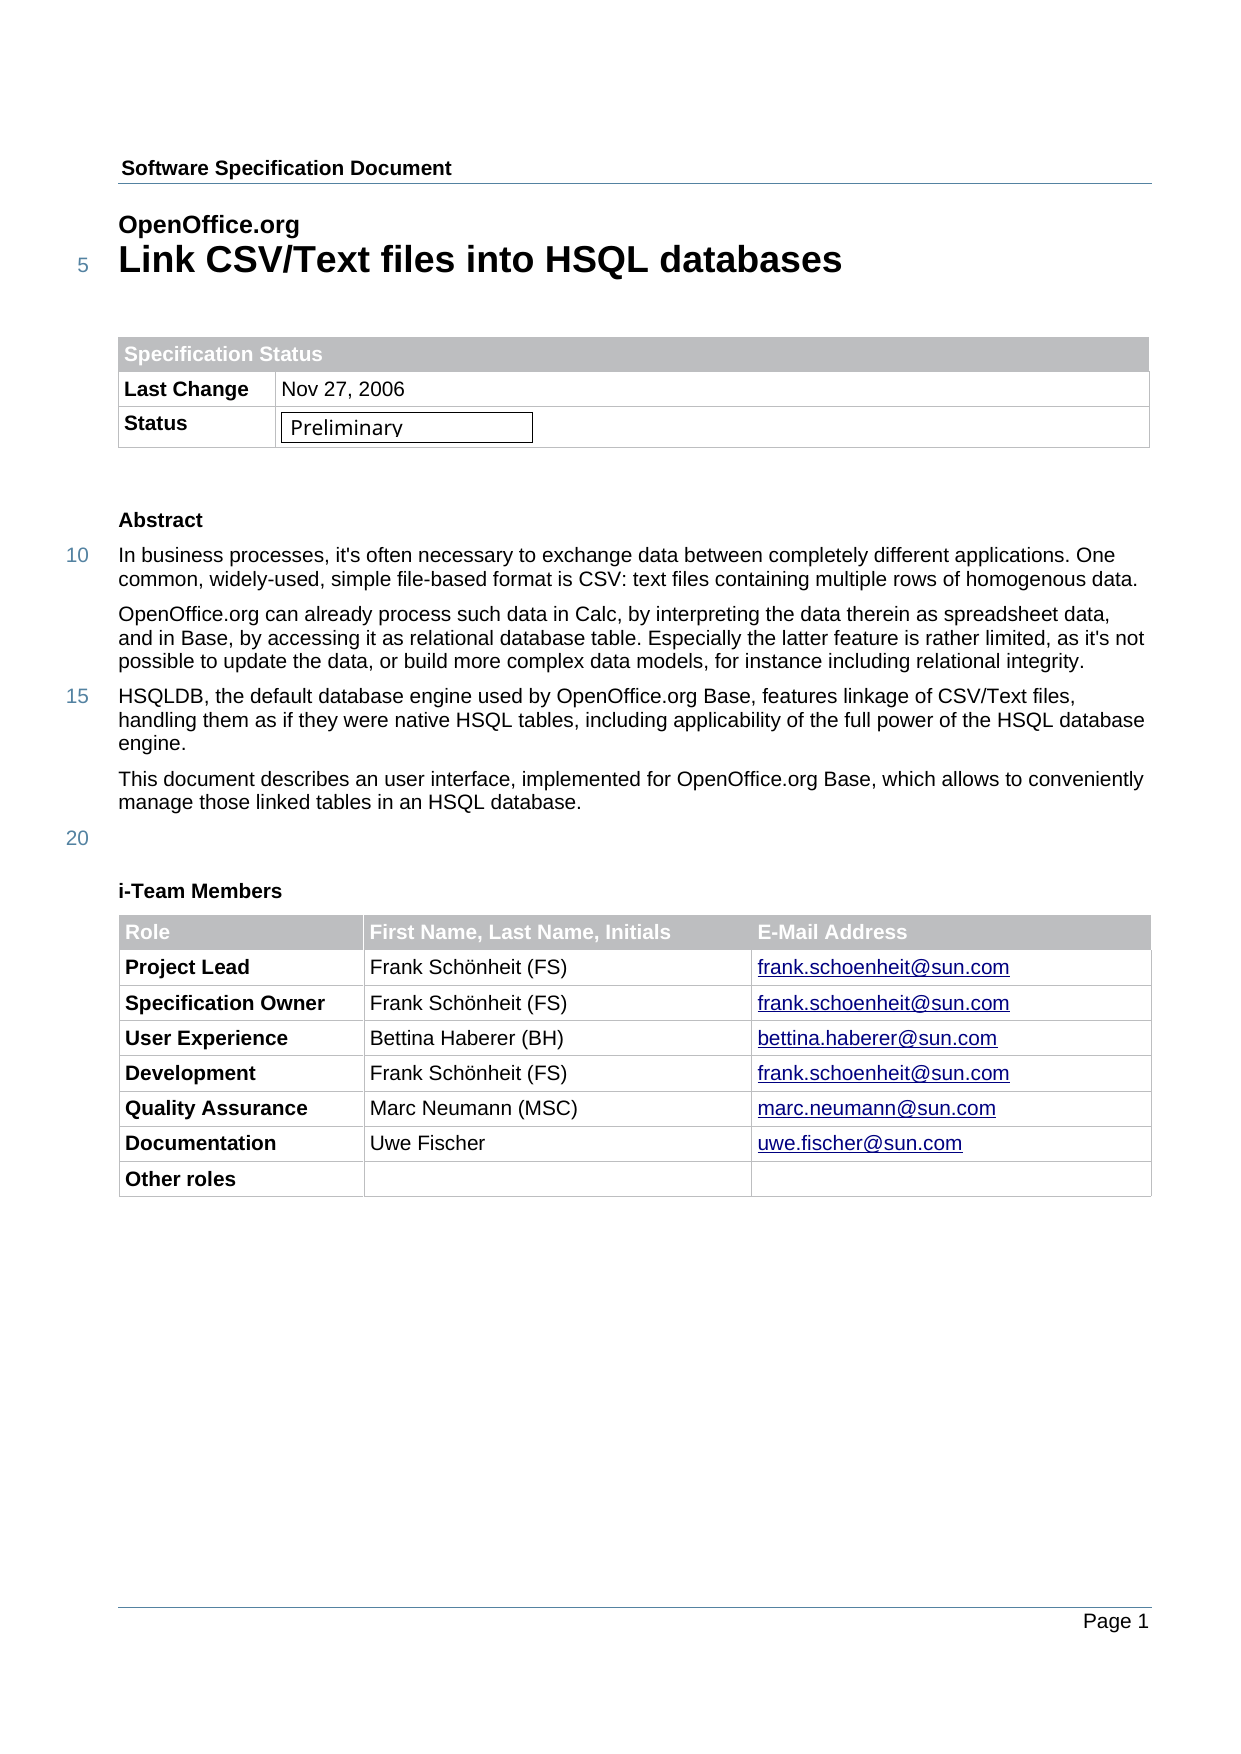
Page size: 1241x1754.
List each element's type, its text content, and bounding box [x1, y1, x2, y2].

text OpenOffice.org can already process such data in Calc, by interpreting the data therein as spreadsheet data, and in Base, by accessing it as relational database table. Especially the latter feature is rather limited, as it's not possible to update the data, or build more complex data models, for instance including relational integrity. [118, 603, 1152, 673]
table_cell Other roles [120, 1162, 363, 1196]
table_cell Frank Schönheit (FS) [365, 950, 751, 985]
table_cell Status [119, 407, 275, 447]
table_cell [276, 407, 1149, 447]
table_cell frank.schoenheit@sun.com [752, 1056, 1151, 1091]
table_cell Project Lead [120, 950, 363, 985]
text Software Specification Document [118, 154, 1152, 183]
table_cell Quality Assurance [120, 1092, 363, 1126]
table_cell Last Change [119, 372, 275, 406]
text HSQLDB, the default database engine used by OpenOffice.org Base, features linkage of CSV/Text files, handling them as if they were native HSQL tables, including applicability of the full power of the HSQL database engine. [118, 685, 1152, 755]
text OpenOffice.org [118, 211, 1152, 239]
table_cell Specification Owner [120, 986, 363, 1020]
table_cell Uwe Fischer [365, 1127, 751, 1161]
table_cell Nov 27, 2006 [276, 372, 1149, 406]
table_cell [365, 1162, 751, 1196]
text This document describes an user interface, implemented for OpenOffice.org Base, which allows to conveniently manage those linked tables in an HSQL database. [118, 767, 1152, 814]
table_cell [752, 1162, 1151, 1196]
table_cell Frank Schönheit (FS) [365, 1056, 751, 1091]
table_cell Development [120, 1056, 363, 1091]
subtitle i-Team Members [118, 879, 1152, 902]
table_cell bettina.haberer@sun.com [752, 1021, 1151, 1055]
table_cell Frank Schönheit (FS) [365, 986, 751, 1020]
table_cell Bettina Haberer (BH) [365, 1021, 751, 1055]
table_header First Name, Last Name, Initials [364, 915, 751, 950]
text Link CSV/Text files into HSQL databases [118, 239, 1152, 281]
table_header Role [119, 915, 363, 950]
table_cell Documentation [120, 1127, 363, 1161]
table_cell frank.schoenheit@sun.com [752, 986, 1151, 1020]
table_cell User Experience [120, 1021, 363, 1055]
table_cell frank.schoenheit@sun.com [752, 950, 1151, 985]
text In business processes, it's often necessary to exchange data between completely different applications. One common, widely-used, simple file-based format is CSV: text files containing multiple rows of homogenous data. [118, 544, 1152, 590]
table_cell Marc Neumann (MSC) [365, 1092, 751, 1126]
table_cell marc.neumann@sun.com [752, 1092, 1151, 1126]
subtitle Abstract [118, 508, 1152, 531]
table_header Specification Status [118, 337, 1149, 371]
table_header E-Mail Address [751, 915, 1151, 950]
table_cell uwe.fischer@sun.com [752, 1127, 1151, 1161]
